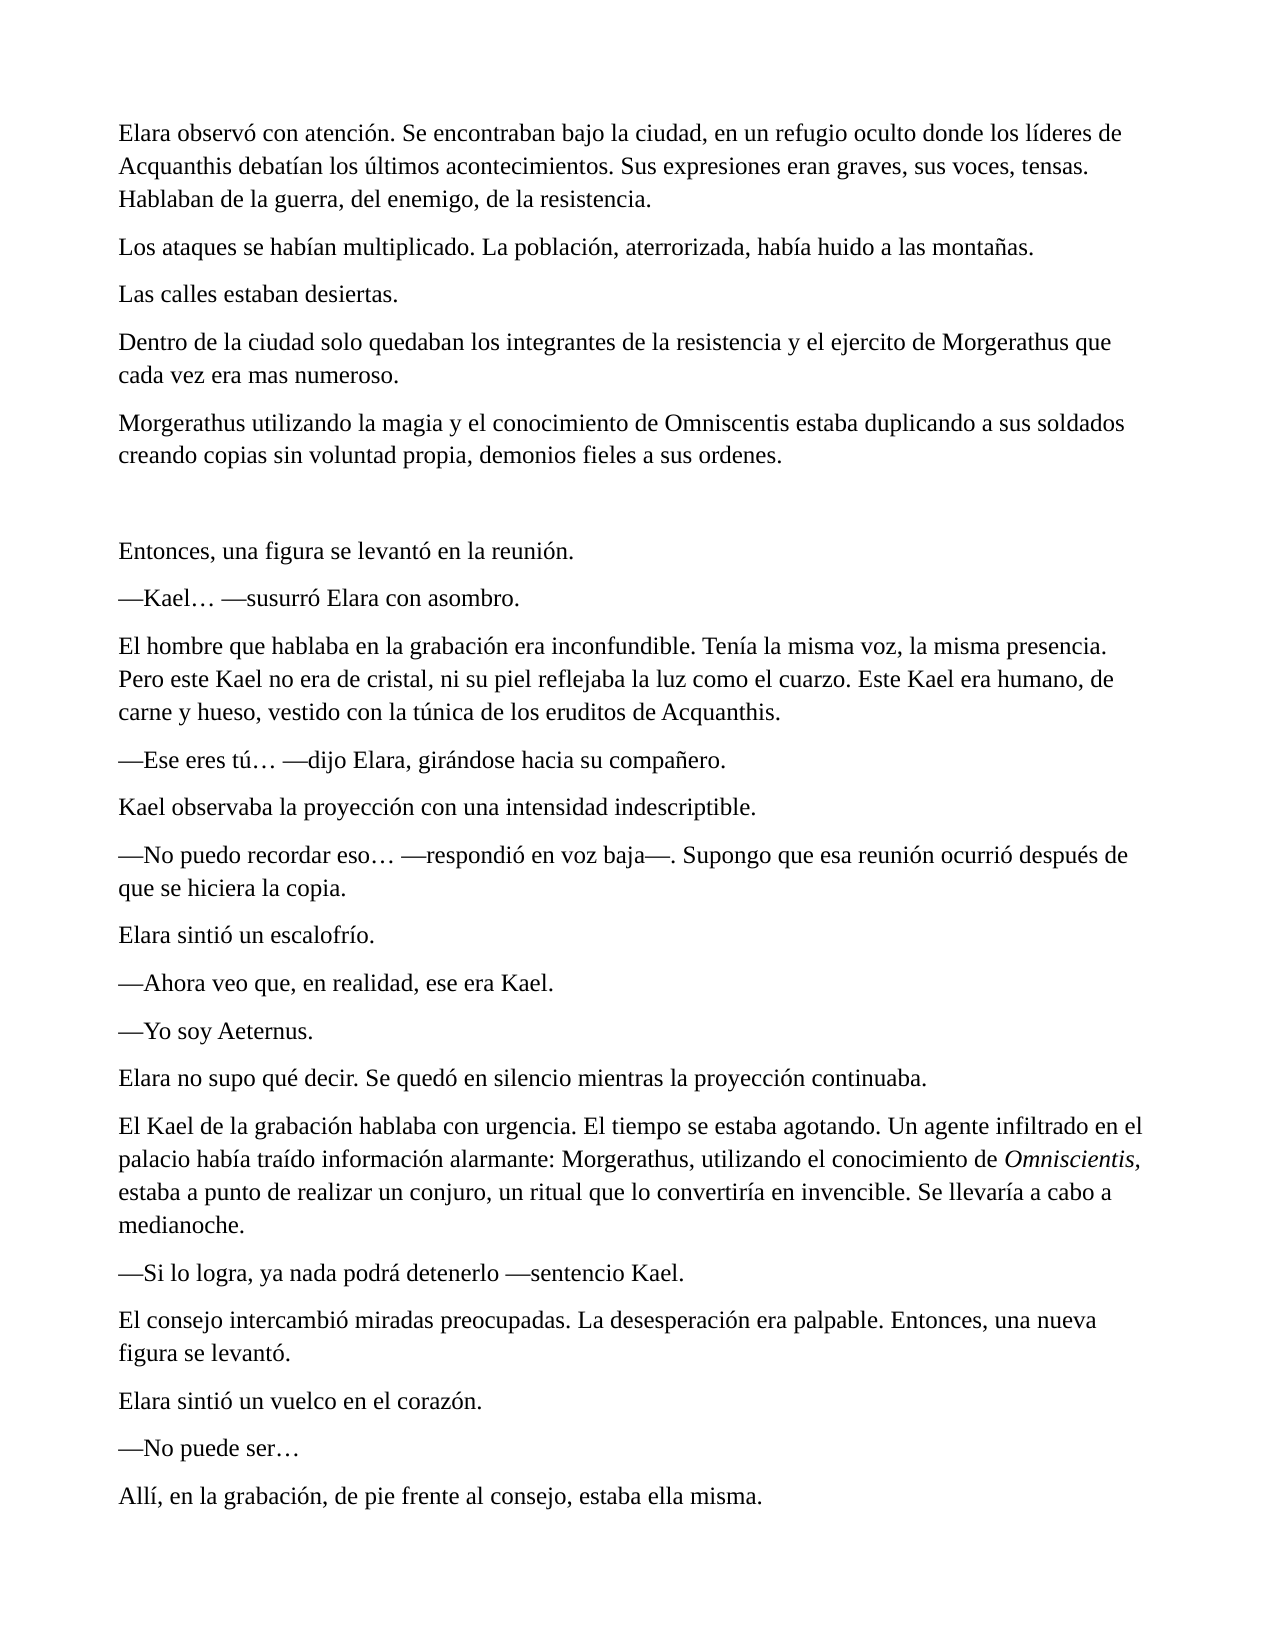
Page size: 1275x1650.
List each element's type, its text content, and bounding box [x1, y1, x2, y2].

text Dentro de la ciudad solo quedaban los integrantes de la resistencia y el ejercito de Morgerathus que cada vez era mas numeroso. [118, 327, 1157, 389]
text Entonces, una figura se levantó en la reunión. [118, 536, 1157, 564]
text Morgerathus utilizando la magia y el conocimiento de Omniscentis estaba duplicando a sus soldados creando copias sin voluntad propia, demonios fieles a sus ordenes. [118, 408, 1157, 469]
text Kael observaba la proyección con una intensidad indescriptible. [118, 792, 1157, 821]
text Las calles estaban desiertas. [118, 279, 1157, 308]
text Elara sintió un escalofrío. [118, 921, 1157, 949]
text Elara observó con atención. Se encontraban bajo la ciudad, en un refugio oculto donde los líderes de Acquanthis debatían los últimos acontecimientos. Sus expresiones eran graves, sus voces, tensas. Hablaban de la guerra, del enemigo, de la resistencia. [118, 118, 1157, 213]
text —Kael… —susurró Elara con asombro. [118, 583, 1157, 612]
text Elara no supo qué decir. Se quedó en silencio mientras la proyección continuaba. [118, 1063, 1157, 1092]
text Allí, en la grabación, de pie frente al consejo, estaba ella misma. [118, 1481, 1157, 1510]
text —No puedo recordar eso… —respondió en voz baja—. Supongo que esa reunión ocurrió después de que se hiciera la copia. [118, 840, 1157, 902]
text El Kael de la grabación hablaba con urgencia. El tiempo se estaba agotando. Un agente infiltrado en el palacio había traído información alarmante: Morgerathus, utilizando el conocimiento de Omniscientis, estaba a punto de realizar un conjuro, un ritual que lo convertiría en invencible. Se llevaría a cabo a medianoche. [118, 1111, 1157, 1239]
text Elara sintió un vuelco en el corazón. [118, 1386, 1157, 1414]
text Los ataques se habían multiplicado. La población, aterrorizada, había huido a las montañas. [118, 232, 1157, 261]
text —Ese eres tú… —dijo Elara, girándose hacia su compañero. [118, 745, 1157, 773]
text —Si lo logra, ya nada podrá detenerlo —sentencio Kael. [118, 1258, 1157, 1286]
text —Yo soy Aeternus. [118, 1016, 1157, 1044]
text El hombre que hablaba en la grabación era inconfundible. Tenía la misma voz, la misma presencia. Pero este Kael no era de cristal, ni su piel reflejaba la luz como el cuarzo. Este Kael era humano, de carne y hueso, vestido con la túnica de los eruditos de Acquanthis. [118, 631, 1157, 726]
text El consejo intercambió miradas preocupadas. La desesperación era palpable. Entonces, una nueva figura se levantó. [118, 1305, 1157, 1367]
text —Ahora veo que, en realidad, ese era Kael. [118, 968, 1157, 997]
text —No puede ser… [118, 1433, 1157, 1462]
